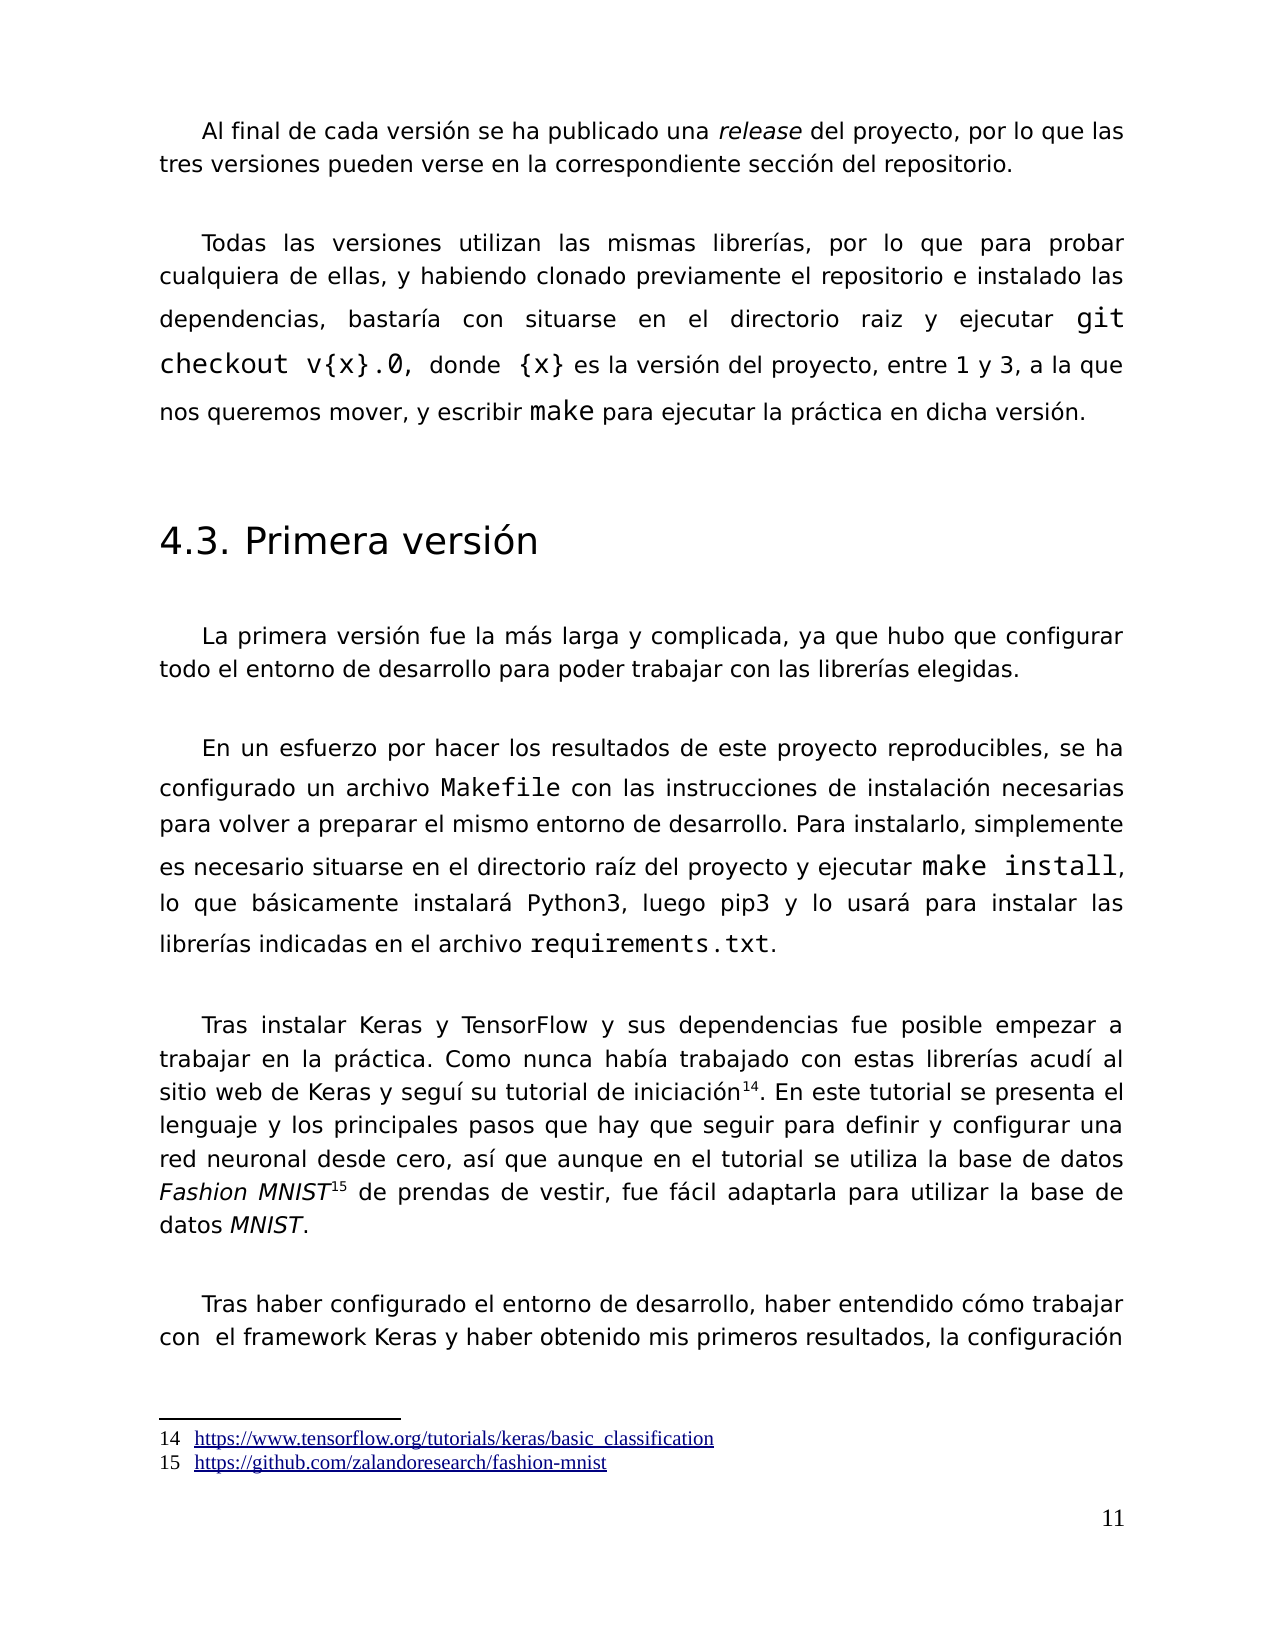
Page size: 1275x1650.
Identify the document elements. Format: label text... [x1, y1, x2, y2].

subtitle Primera versión [159, 519, 1125, 563]
text Tras instalar Keras y TensorFlow y sus dependencias fue posible empezar a trabajar en la práctica. Como nunca había trabajado con estas librerías acudí al sitio web de Keras y seguí su tutorial de iniciación. En este tutorial se presenta el lenguaje y los principales pasos que hay que seguir para definir y configurar una red neuronal desde cero, así que aunque en el tutorial se utiliza la base de datos Fashion MNIST de prendas de vestir, fue fácil adaptarla para utilizar la base de datos MNIST. [159, 1013, 1125, 1239]
text Al final de cada versión se ha publicado una release del proyecto, por lo que las tres versiones pueden verse en la correspondiente sección del repositorio. [159, 118, 1125, 178]
text https://www.tensorflow.org/tutorials/keras/basic_classification [159, 1426, 1125, 1449]
text Tras haber configurado el entorno de desarrollo, haber entendido cómo trabajar con el framework Keras y haber obtenido mis primeros resultados, la configuración [159, 1291, 1125, 1351]
text En un esfuerzo por hacer los resultados de este proyecto reproducibles, se ha configurado un archivo Makefile con las instrucciones de instalación necesarias para volver a preparar el mismo entorno de desarrollo. Para instalarlo, simplemente es necesario situarse en el directorio raíz del proyecto y ejecutar make install, lo que básicamente instalará Python3, luego pip3 y lo usará para instalar las librerías indicadas en el archivo requirements.txt. [159, 735, 1125, 959]
text Todas las versiones utilizan las mismas librerías, por lo que para probar cualquiera de ellas, y habiendo clonado previamente el repositorio e instalado las dependencias, bastaría con situarse en el directorio raiz y ejecutar git checkout v{x}.0, donde {x} es la versión del proyecto, entre 1 y 3, a la que nos queremos mover, y escribir make para ejecutar la práctica en dicha versión. [159, 230, 1125, 428]
text https://github.com/zalandoresearch/fashion-mnist [159, 1449, 1125, 1474]
text La primera versión fue la más larga y complicada, ya que hubo que configurar todo el entorno de desarrollo para poder trabajar con las librerías elegidas. [159, 623, 1125, 683]
